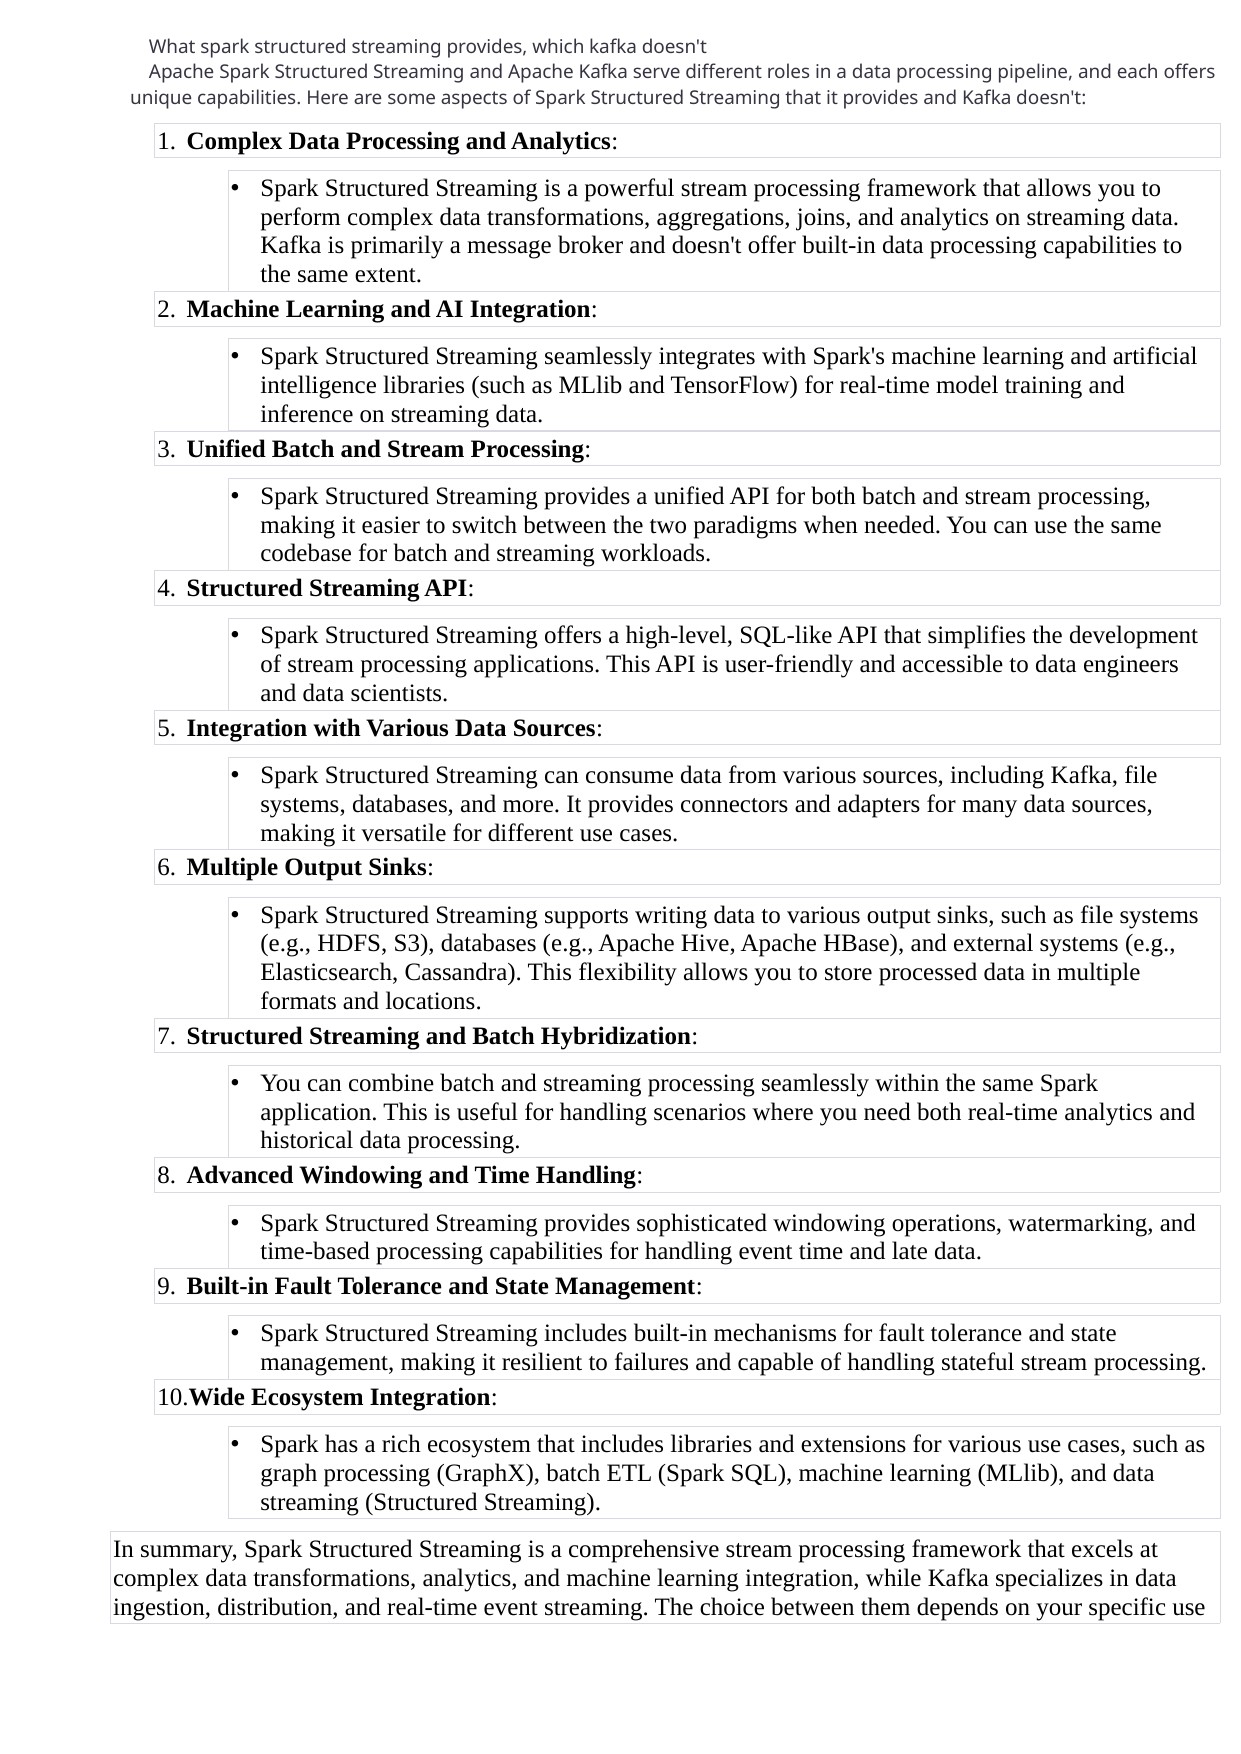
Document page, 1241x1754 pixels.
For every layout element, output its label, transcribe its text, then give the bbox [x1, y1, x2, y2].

list Spark Structured Streaming offers a high-level, SQL-like API that simplifies the development of stream processing applications. This API is user-friendly and accessible to data engineers and data scientists. [229, 619, 1220, 710]
list Spark Structured Streaming is a powerful stream processing framework that allows you to perform complex data transformations, aggregations, joins, and analytics on streaming data. Kafka is primarily a message broker and doesn't offer built-in data processing capabilities to the same extent. [229, 171, 1220, 291]
list Multiple Output Sinks: [155, 850, 1220, 884]
text What spark structured streaming provides, which kafka doesn't [130, 33, 1221, 59]
list Spark has a rich ecosystem that includes libraries and extensions for various use cases, such as graph processing (GraphX), batch ETL (Spark SQL), machine learning (MLlib), and data streaming (Structured Streaming). [229, 1427, 1220, 1518]
list Spark Structured Streaming provides sophisticated windowing operations, watermarking, and time-based processing capabilities for handling event time and late data. [229, 1206, 1220, 1268]
list Unified Batch and Stream Processing: [155, 432, 1220, 465]
list Wide Ecosystem Integration: [155, 1380, 1220, 1414]
text In summary, Spark Structured Streaming is a comprehensive stream processing framework that excels at complex data transformations, analytics, and machine learning integration, while Kafka specializes in data ingestion, distribution, and real-time event streaming. The choice between them depends on your specific use [111, 1532, 1220, 1623]
list Structured Streaming API: [155, 571, 1220, 605]
list Integration with Various Data Sources: [155, 711, 1220, 744]
list Advanced Windowing and Time Handling: [155, 1158, 1220, 1192]
list Spark Structured Streaming provides a unified API for both batch and stream processing, making it easier to switch between the two paradigms when needed. You can use the same codebase for batch and streaming workloads. [229, 479, 1220, 570]
list Structured Streaming and Batch Hybridization: [155, 1019, 1220, 1052]
list You can combine batch and streaming processing seamlessly within the same Spark application. This is useful for handling scenarios where you need both real-time analytics and historical data processing. [229, 1066, 1220, 1157]
list Machine Learning and AI Integration: [155, 292, 1220, 326]
list Spark Structured Streaming seamlessly integrates with Spark's machine learning and artificial intelligence libraries (such as MLlib and TensorFlow) for real-time model training and inference on streaming data. [229, 339, 1220, 430]
list Spark Structured Streaming can consume data from various sources, including Kafka, file systems, databases, and more. It provides connectors and adapters for many data sources, making it versatile for different use cases. [229, 758, 1220, 849]
list Complex Data Processing and Analytics: [155, 124, 1220, 157]
text Apache Spark Structured Streaming and Apache Kafka serve different roles in a data processing pipeline, and each offers unique capabilities. Here are some aspects of Spark Structured Streaming that it provides and Kafka doesn't: [130, 59, 1221, 110]
list Built-in Fault Tolerance and State Management: [155, 1269, 1220, 1303]
list Spark Structured Streaming includes built-in mechanisms for fault tolerance and state management, making it resilient to failures and capable of handling stateful stream processing. [229, 1316, 1220, 1379]
list Spark Structured Streaming supports writing data to various output sinks, such as file systems (e.g., HDFS, S3), databases (e.g., Apache Hive, Apache HBase), and external systems (e.g., Elasticsearch, Cassandra). This flexibility allows you to store processed data in multiple formats and locations. [229, 898, 1220, 1018]
